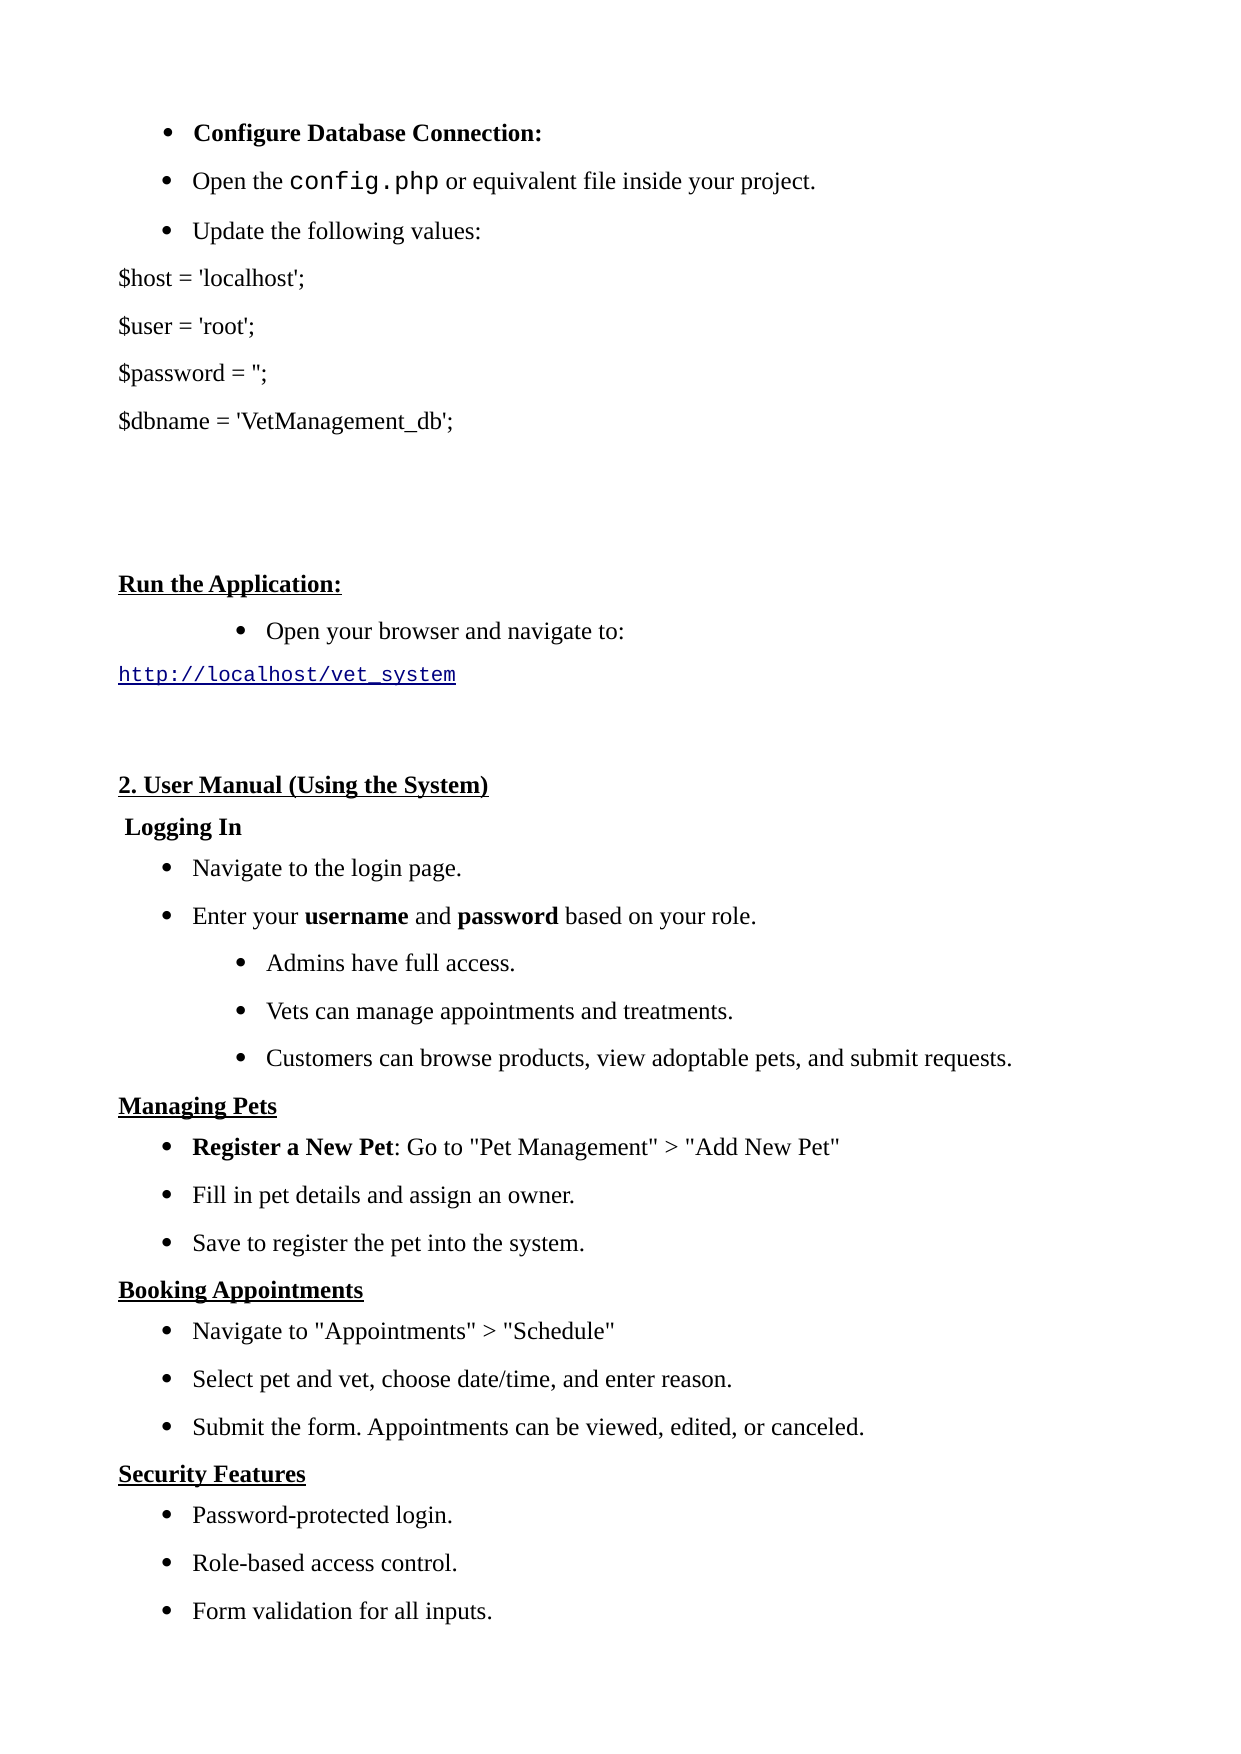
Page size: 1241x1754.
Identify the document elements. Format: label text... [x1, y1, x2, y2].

subtitle Booking Appointments [118, 1275, 1122, 1304]
subtitle Security Features [118, 1459, 1122, 1488]
list Open your browser and navigate to: [236, 616, 1122, 645]
text $host = 'localhost'; [118, 263, 1122, 292]
list Navigate to the login page. [162, 853, 1122, 882]
subtitle Managing Pets [118, 1091, 1122, 1120]
list Submit the form. Appointments can be viewed, edited, or canceled. [162, 1412, 1122, 1440]
text http://localhost/vet_system [118, 664, 1122, 688]
list Form validation for all inputs. [162, 1596, 1122, 1624]
text Run the Application: [118, 569, 1122, 597]
list Password-protected login. [162, 1501, 1122, 1529]
list Admins have full access. [236, 948, 1122, 977]
list Save to register the pet into the system. [162, 1228, 1122, 1256]
list Update the following values: [162, 216, 1122, 244]
list Vets can manage appointments and treatments. [236, 996, 1122, 1025]
list Open the config.php or equivalent file inside your project. [162, 166, 1122, 197]
list Navigate to "Appointments" > "Schedule" [162, 1316, 1122, 1345]
subtitle 2. User Manual (Using the System) [118, 771, 1122, 799]
list Role-based access control. [162, 1548, 1122, 1577]
list Enter your username and password based on your role. [162, 901, 1122, 929]
list Fill in pet details and assign an owner. [162, 1180, 1122, 1209]
text $dbname = 'VetManagement_db'; [118, 406, 1122, 435]
list Configure Database Connection: [164, 118, 1122, 147]
subtitle Logging In [118, 812, 1122, 841]
list Select pet and vet, choose date/time, and enter reason. [162, 1364, 1122, 1393]
list Customers can browse products, view adoptable pets, and submit requests. [236, 1043, 1122, 1072]
text $password = ''; [118, 358, 1122, 387]
text $user = 'root'; [118, 311, 1122, 340]
list Register a New Pet: Go to "Pet Management" > "Add New Pet" [162, 1132, 1122, 1161]
